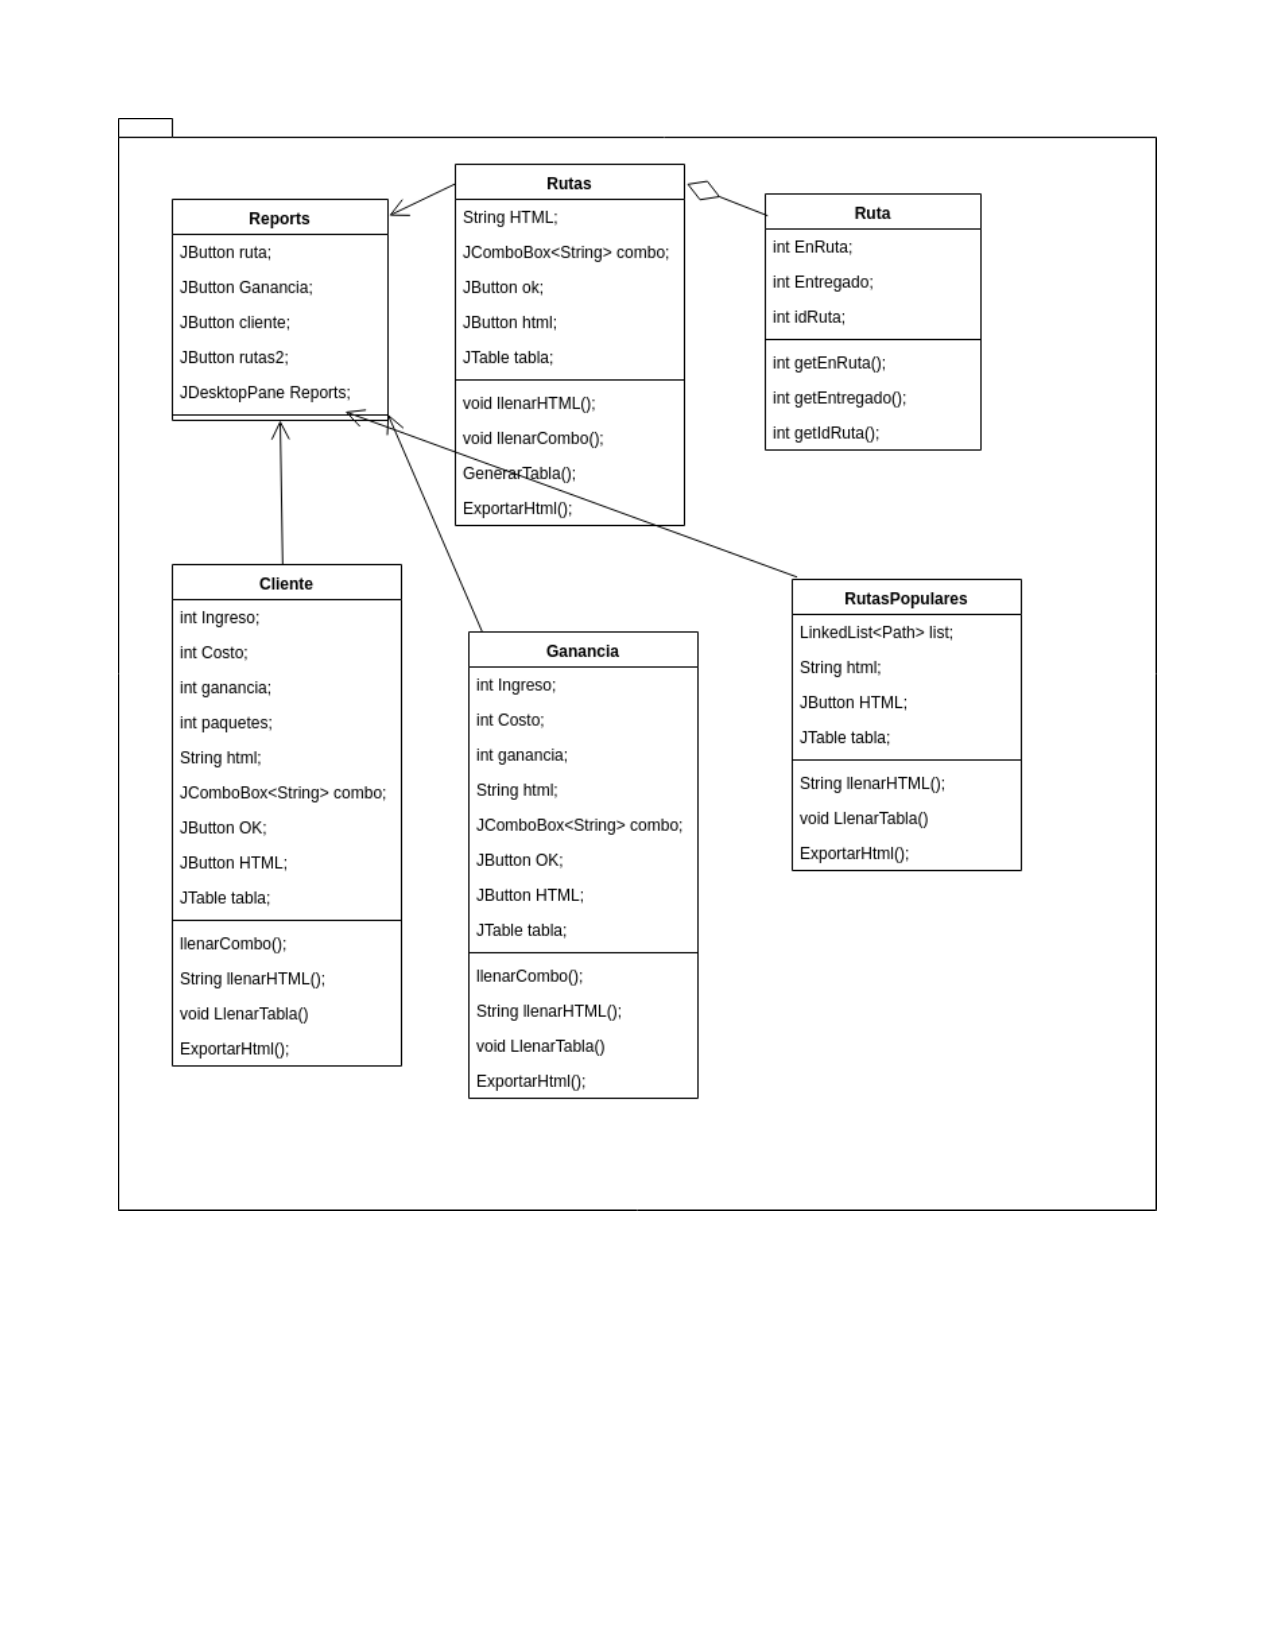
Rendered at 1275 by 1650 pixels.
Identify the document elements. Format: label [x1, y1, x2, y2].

picture [118, 118, 1157, 1211]
